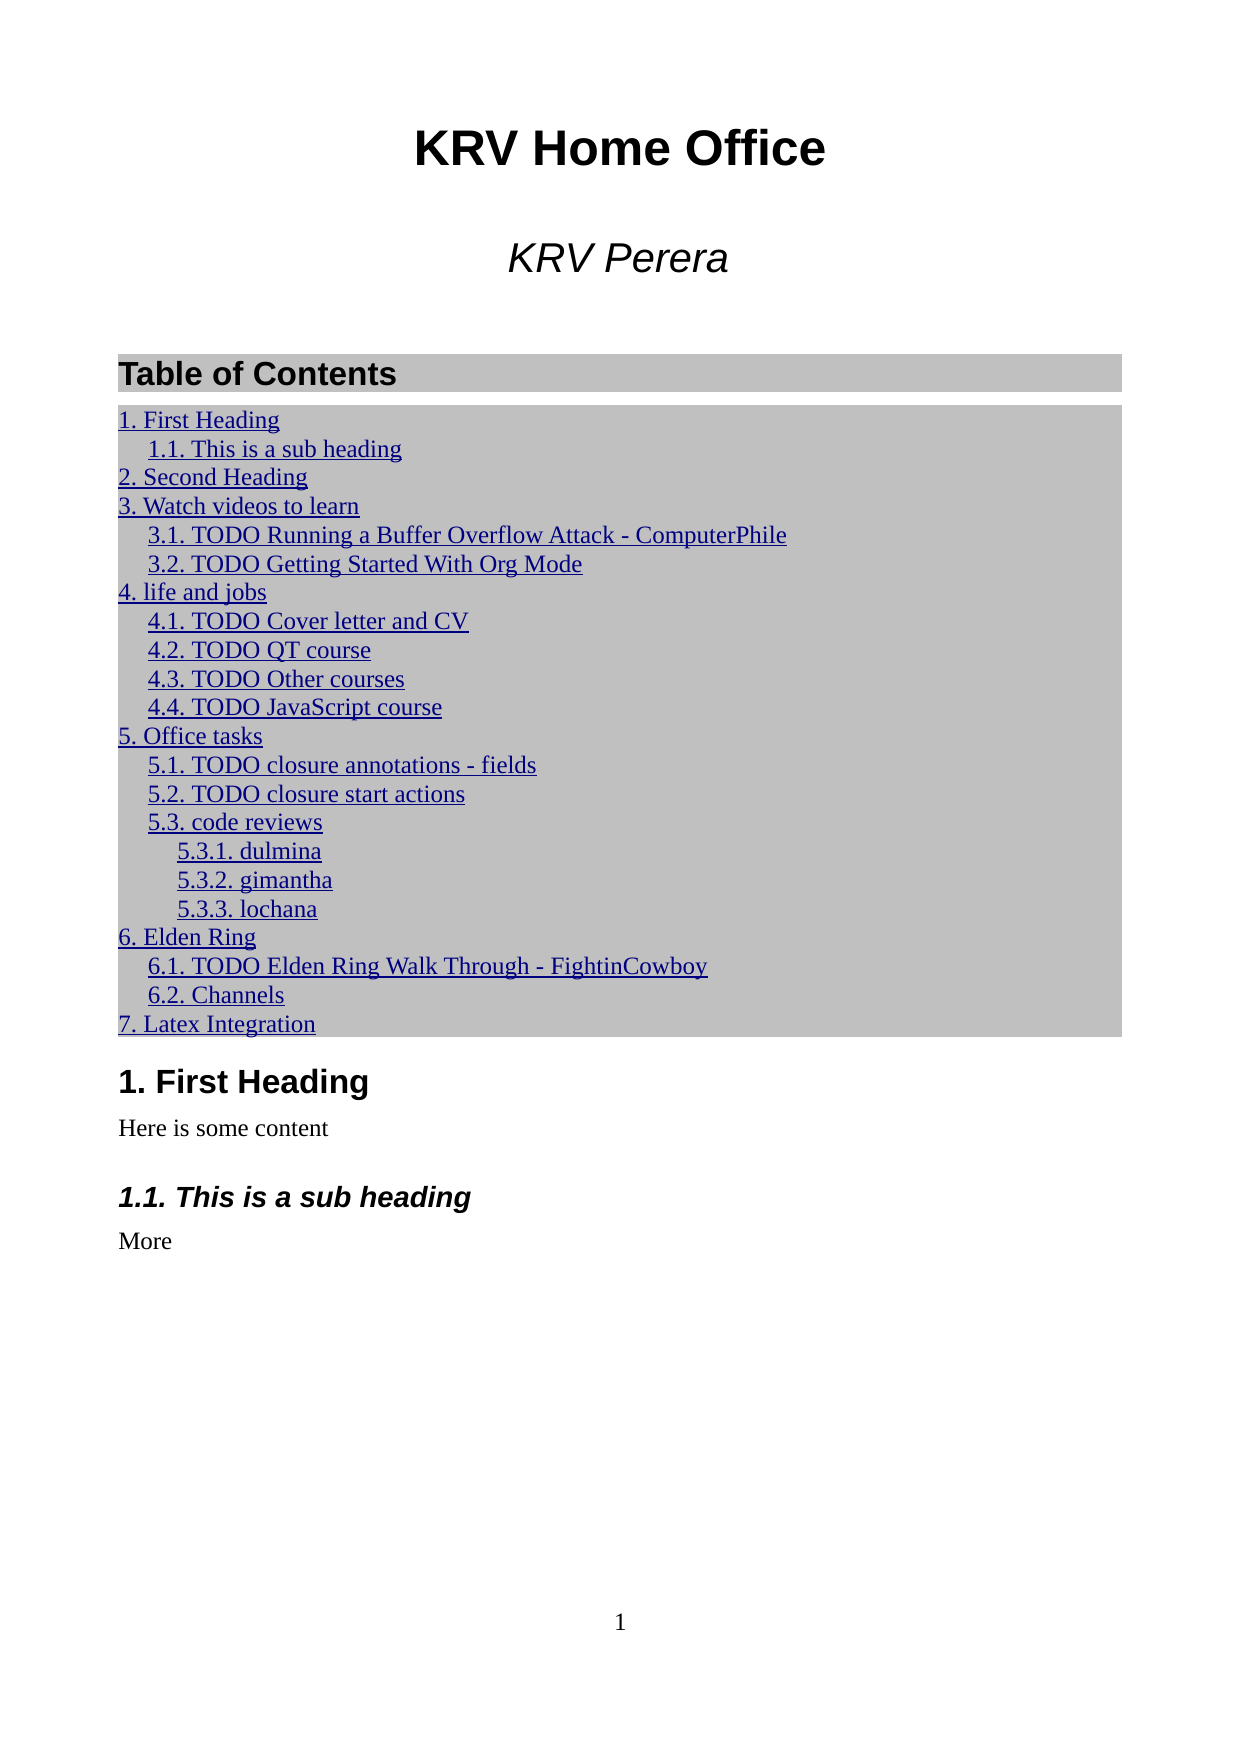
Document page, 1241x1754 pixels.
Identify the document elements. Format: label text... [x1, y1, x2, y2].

text 3.1. TODO Running a Buffer Overflow Attack - ComputerPhile [148, 520, 1122, 549]
text Here is some content [118, 1113, 1122, 1142]
text 2. Second Heading [118, 462, 1122, 491]
title KRV Home Office [118, 118, 1122, 176]
subtitle This is a sub heading [118, 1180, 1122, 1213]
text 5. Office tasks [118, 721, 1122, 750]
subtitle Table of Contents [118, 354, 1122, 392]
text 6.2. Channels [148, 980, 1122, 1009]
text More [118, 1226, 1122, 1254]
subtitle KRV Perera [118, 233, 1122, 281]
text 5.3. code reviews [148, 807, 1122, 836]
text 5.3.1. dulmina [177, 836, 1122, 865]
text 1.1. This is a sub heading [148, 434, 1122, 462]
text 4.2. TODO QT course [148, 635, 1122, 664]
text 1. First Heading [118, 405, 1122, 434]
text 4.3. TODO Other courses [148, 664, 1122, 692]
text 4.1. TODO Cover letter and CV [148, 606, 1122, 635]
subtitle First Heading [118, 1062, 1122, 1101]
text 5.3.3. lochana [177, 894, 1122, 922]
text 4. life and jobs [118, 577, 1122, 606]
text 3. Watch videos to learn [118, 491, 1122, 520]
text 5.3.2. gimantha [177, 865, 1122, 894]
text 5.2. TODO closure start actions [148, 779, 1122, 807]
text 4.4. TODO JavaScript course [148, 692, 1122, 721]
text 7. Latex Integration [118, 1009, 1122, 1037]
text 6. Elden Ring [118, 922, 1122, 951]
text 3.2. TODO Getting Started With Org Mode [148, 549, 1122, 577]
text 5.1. TODO closure annotations - fields [148, 750, 1122, 779]
text 6.1. TODO Elden Ring Walk Through - FightinCowboy [148, 951, 1122, 980]
